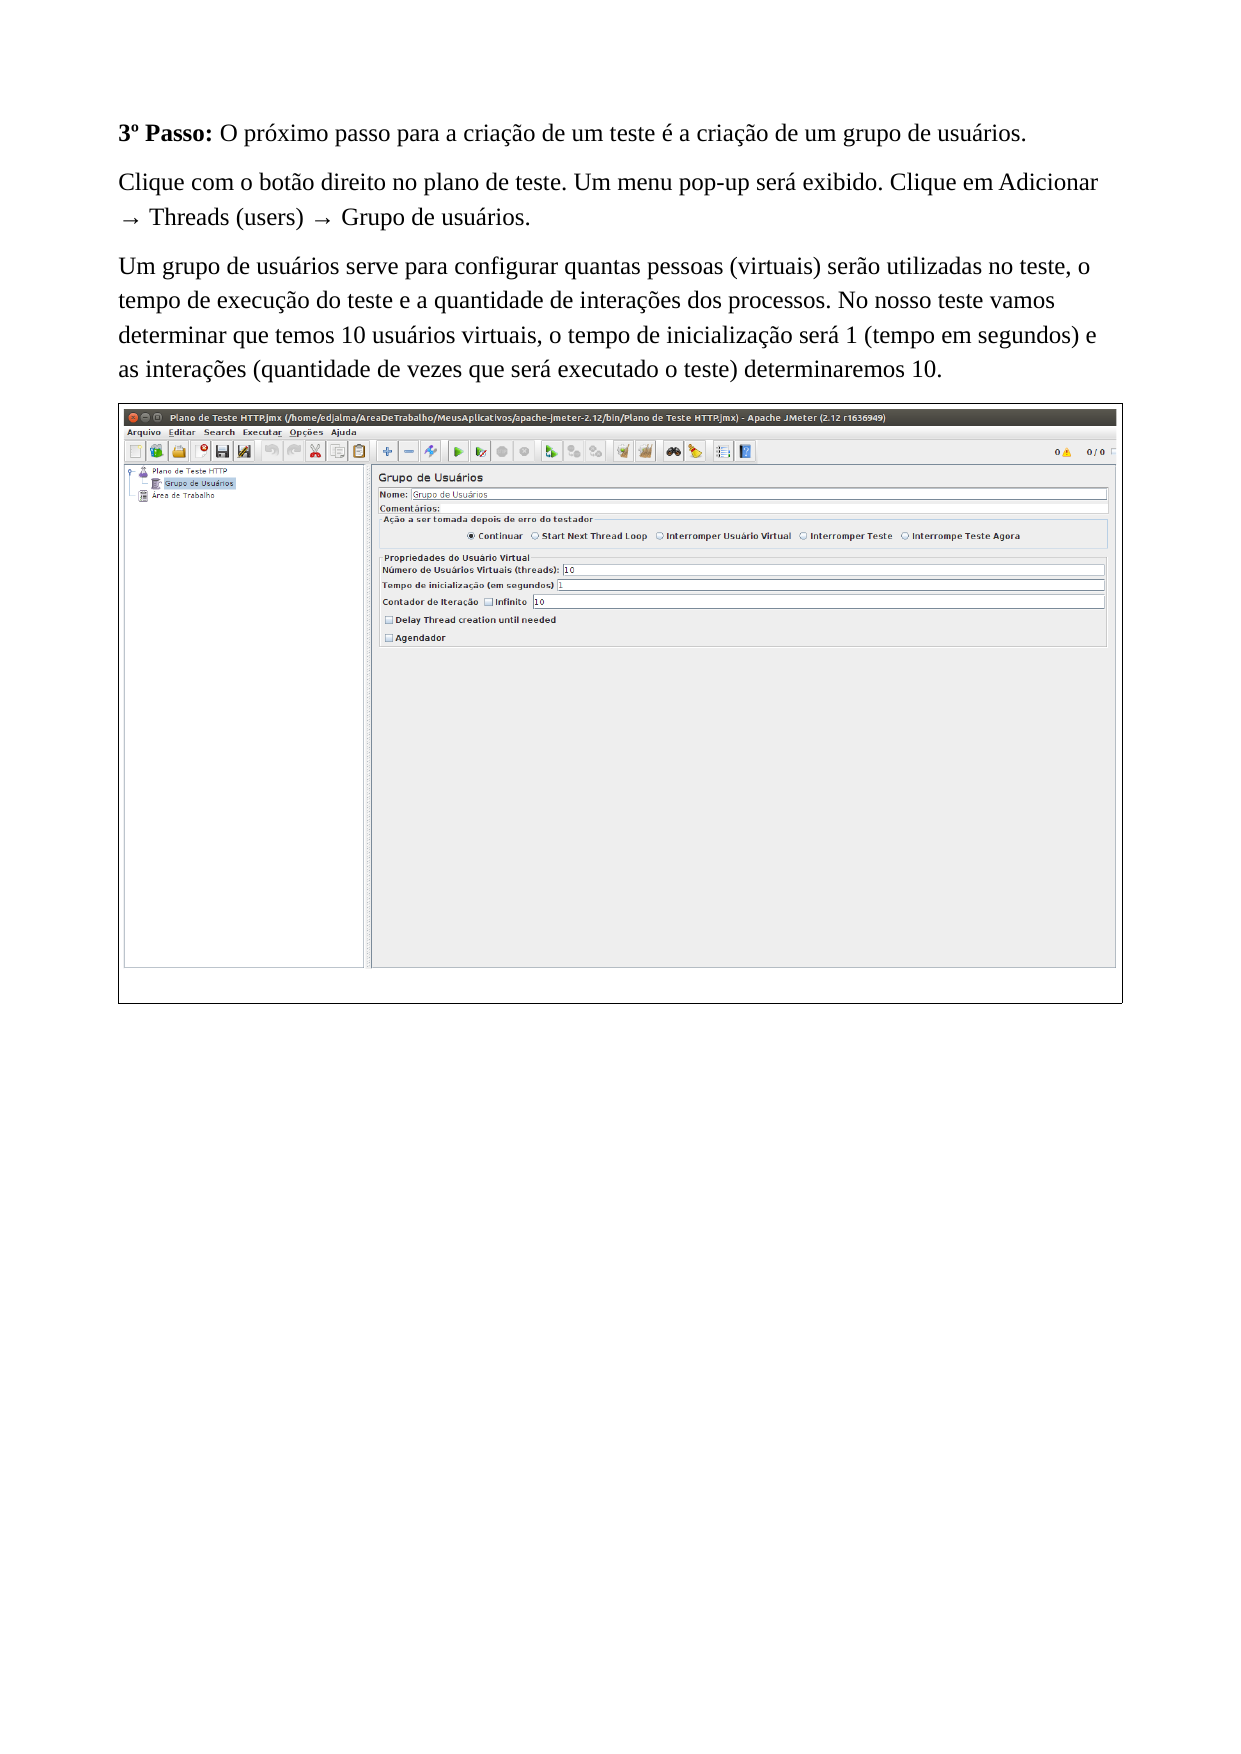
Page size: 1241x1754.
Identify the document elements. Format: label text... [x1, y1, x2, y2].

table_header [119, 404, 1122, 1003]
picture [123, 409, 1117, 969]
text Clique com o botão direito no plano de teste. Um menu pop-up será exibido. Clique em Adicionar → Threads (users) → Grupo de usuários. [118, 167, 1122, 230]
text 3º Passo: O próximo passo para a criação de um teste é a criação de um grupo de usuários. [118, 118, 1122, 147]
text Um grupo de usuários serve para configurar quantas pessoas (virtuais) serão utilizadas no teste, o tempo de execução do teste e a quantidade de interações dos processos. No nosso teste vamos determinar que temos 10 usuários virtuais, o tempo de inicialização será 1 (tempo em segundos) e as interações (quantidade de vezes que será executado o teste) determinaremos 10. [118, 251, 1122, 383]
